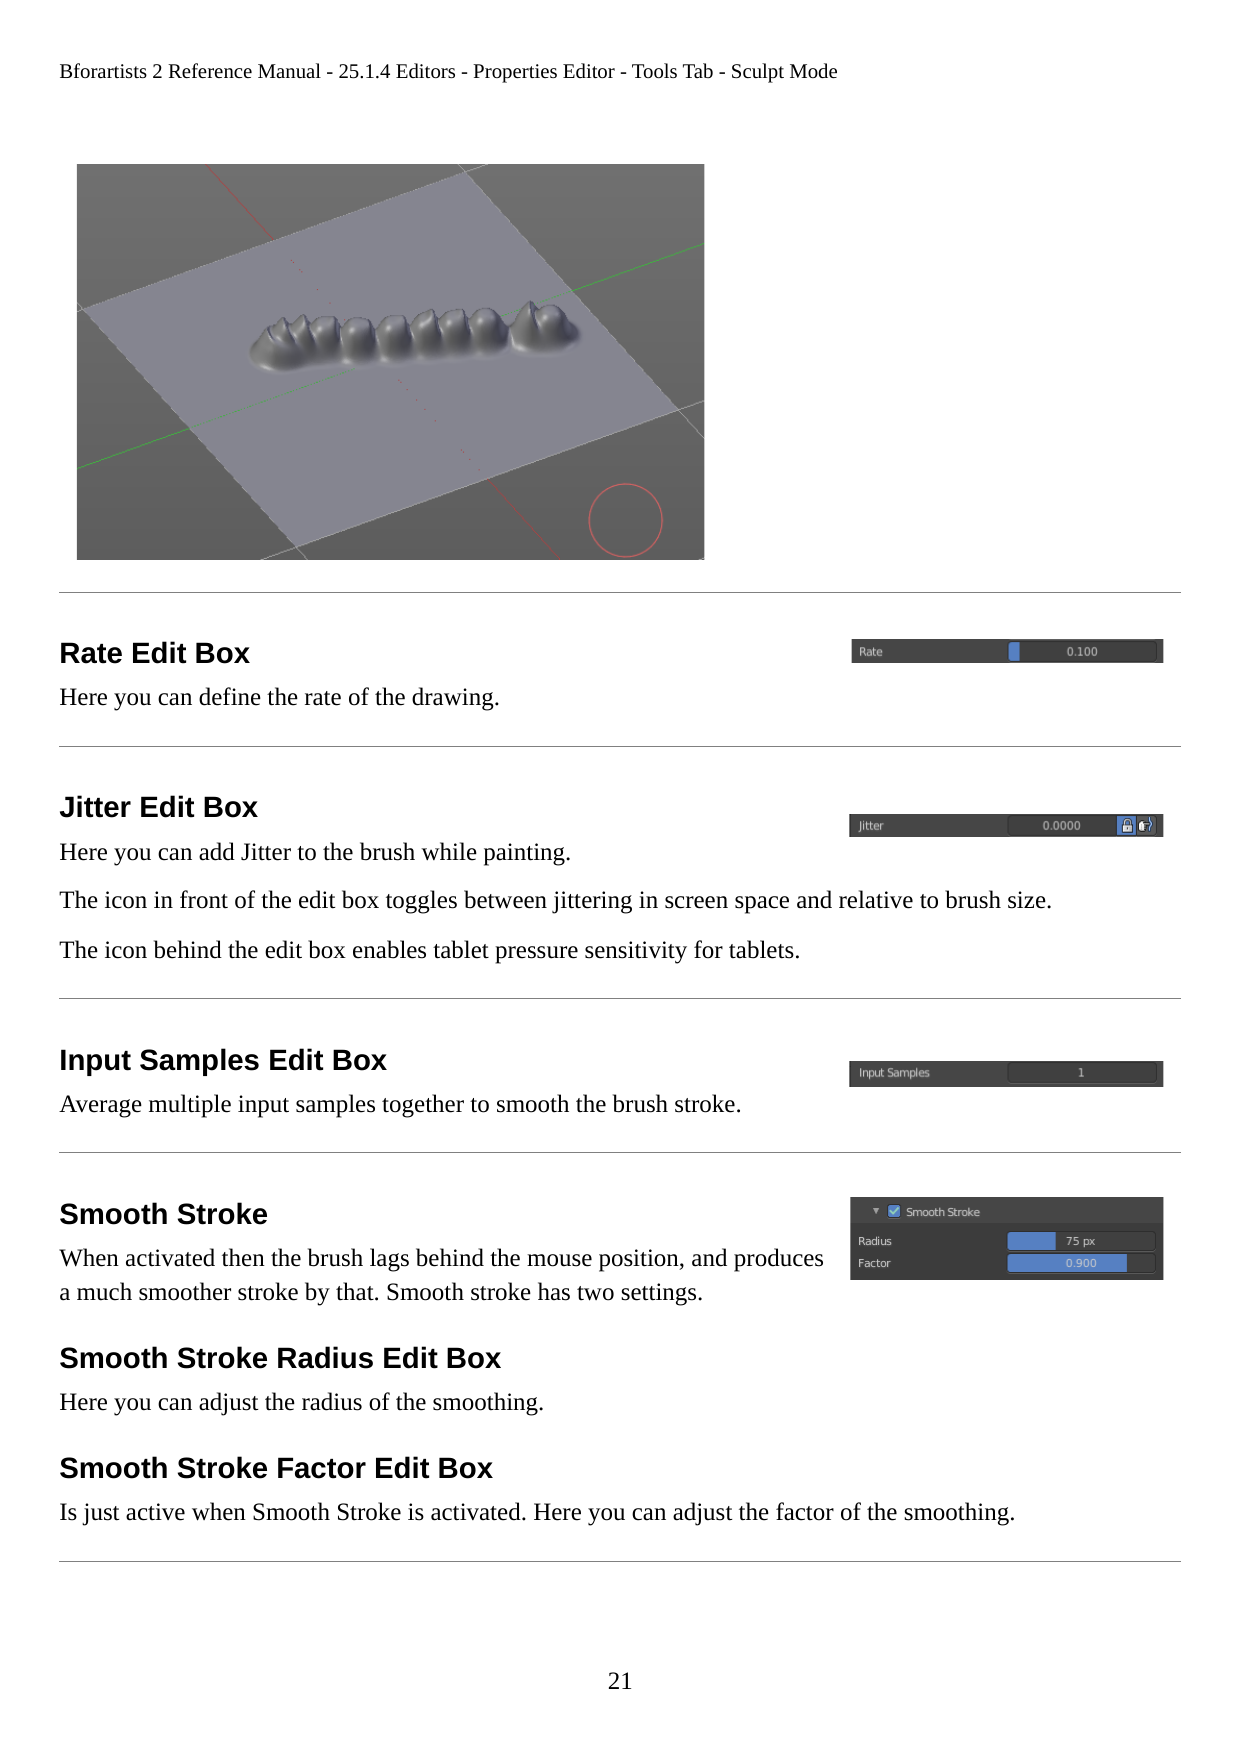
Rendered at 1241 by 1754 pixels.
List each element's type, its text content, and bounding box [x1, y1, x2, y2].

subtitle Input Samples Edit Box [59, 1042, 1181, 1076]
text Here you can adjust the radius of the smoothing. [59, 1387, 1181, 1416]
subtitle Smooth Stroke [59, 1197, 850, 1230]
subtitle Smooth Stroke Radius Edit Box [59, 1341, 1181, 1375]
picture [849, 1061, 1164, 1087]
picture [850, 1197, 1164, 1280]
text The icon behind the edit box enables tablet pressure sensitivity for tablets. [59, 935, 1181, 963]
picture [76, 164, 705, 560]
text When activated then the brush lags behind the mouse position, and produces a much smoother stroke by that. Smooth stroke has two settings. [59, 1243, 1181, 1306]
text Is just active when Smooth Stroke is activated. Here you can adjust the factor of the smoothing. [59, 1497, 1181, 1526]
text Average multiple input samples together to smooth the brush stroke. [59, 1089, 1181, 1117]
subtitle [1164, 1197, 1181, 1230]
text The icon in front of the edit box toggles between jittering in screen space and relative to brush size. [59, 886, 1181, 914]
subtitle Jitter Edit Box [59, 790, 1181, 824]
picture [851, 639, 1164, 663]
text Here you can define the rate of the drawing. [59, 682, 1181, 711]
subtitle Rate Edit Box [59, 636, 1181, 670]
picture [849, 814, 1164, 837]
text Here you can add Jitter to the brush while painting. [59, 837, 1181, 865]
subtitle Smooth Stroke Factor Edit Box [59, 1451, 1181, 1484]
